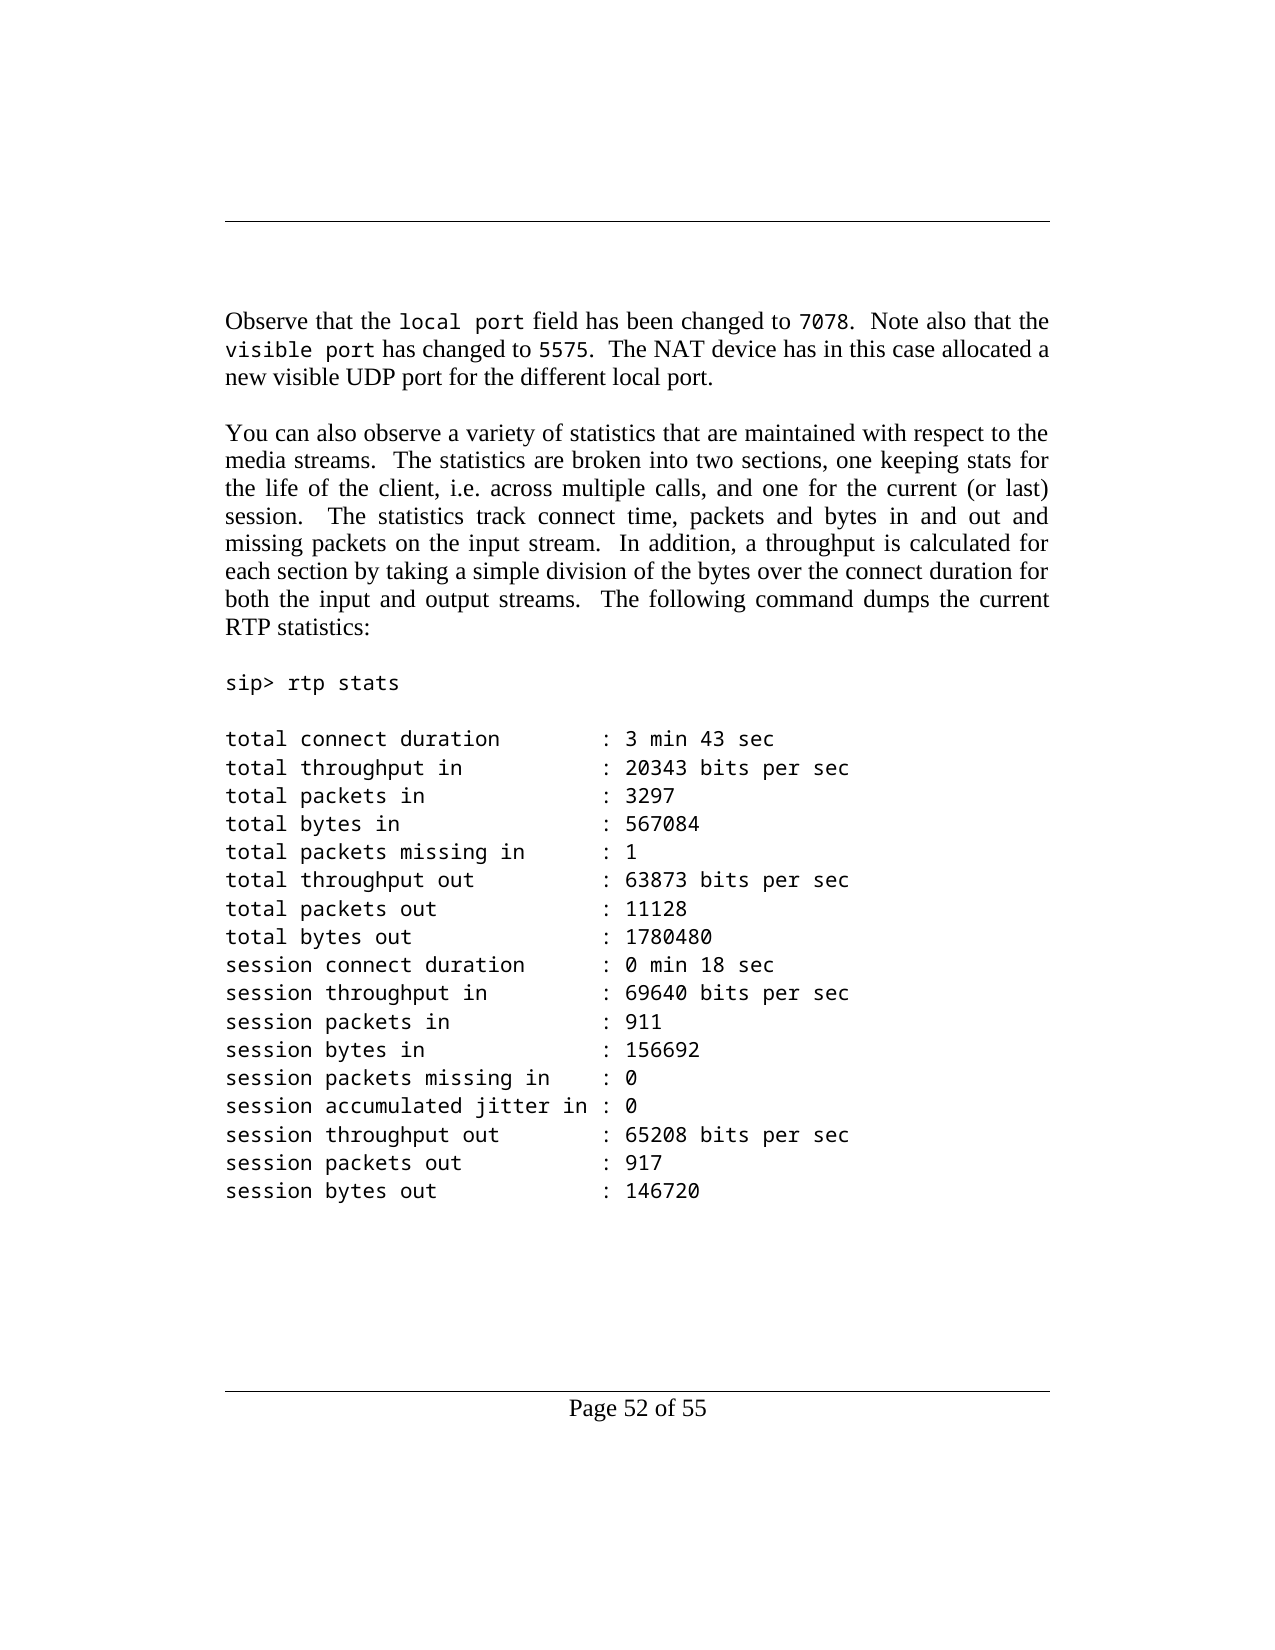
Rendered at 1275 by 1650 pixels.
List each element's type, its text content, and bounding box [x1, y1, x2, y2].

text total throughput in : 20343 bits per sec [225, 753, 1050, 781]
text session packets in : 911 [225, 1007, 1050, 1035]
text total bytes in : 567084 [225, 809, 1050, 837]
text sip> rtp stats [225, 668, 1050, 696]
text session connect duration : 0 min 18 sec [225, 950, 1050, 978]
text You can also observe a variety of statistics that are maintained with respect to the media streams. The statistics are broken into two sections, one keeping stats for the life of the client, i.e. across multiple calls, and one for the current (or last) session. The statistics track connect time, packets and bytes in and out and missing packets on the input stream. In addition, a throughput is calculated for each section by taking a simple division of the bytes over the connect duration for both the input and output streams. The following command dumps the current RTP statistics: [225, 419, 1050, 640]
text total connect duration : 3 min 43 sec [225, 724, 1050, 753]
text session accumulated jitter in : 0 [225, 1091, 1050, 1120]
text total packets out : 11128 [225, 894, 1050, 922]
text total throughput out : 63873 bits per sec [225, 866, 1050, 894]
text session bytes out : 146720 [225, 1176, 1050, 1204]
text Observe that the local port field has been changed to 7078. Note also that the visible port has changed to 5575. The NAT device has in this case allocated a new visible UDP port for the different local port. [225, 307, 1050, 391]
text session bytes in : 156692 [225, 1035, 1050, 1063]
text total packets in : 3297 [225, 781, 1050, 809]
text total packets missing in : 1 [225, 837, 1050, 866]
text total bytes out : 1780480 [225, 922, 1050, 950]
text session throughput out : 65208 bits per sec [225, 1120, 1050, 1148]
text session packets out : 917 [225, 1148, 1050, 1176]
text session throughput in : 69640 bits per sec [225, 978, 1050, 1007]
text session packets missing in : 0 [225, 1063, 1050, 1091]
